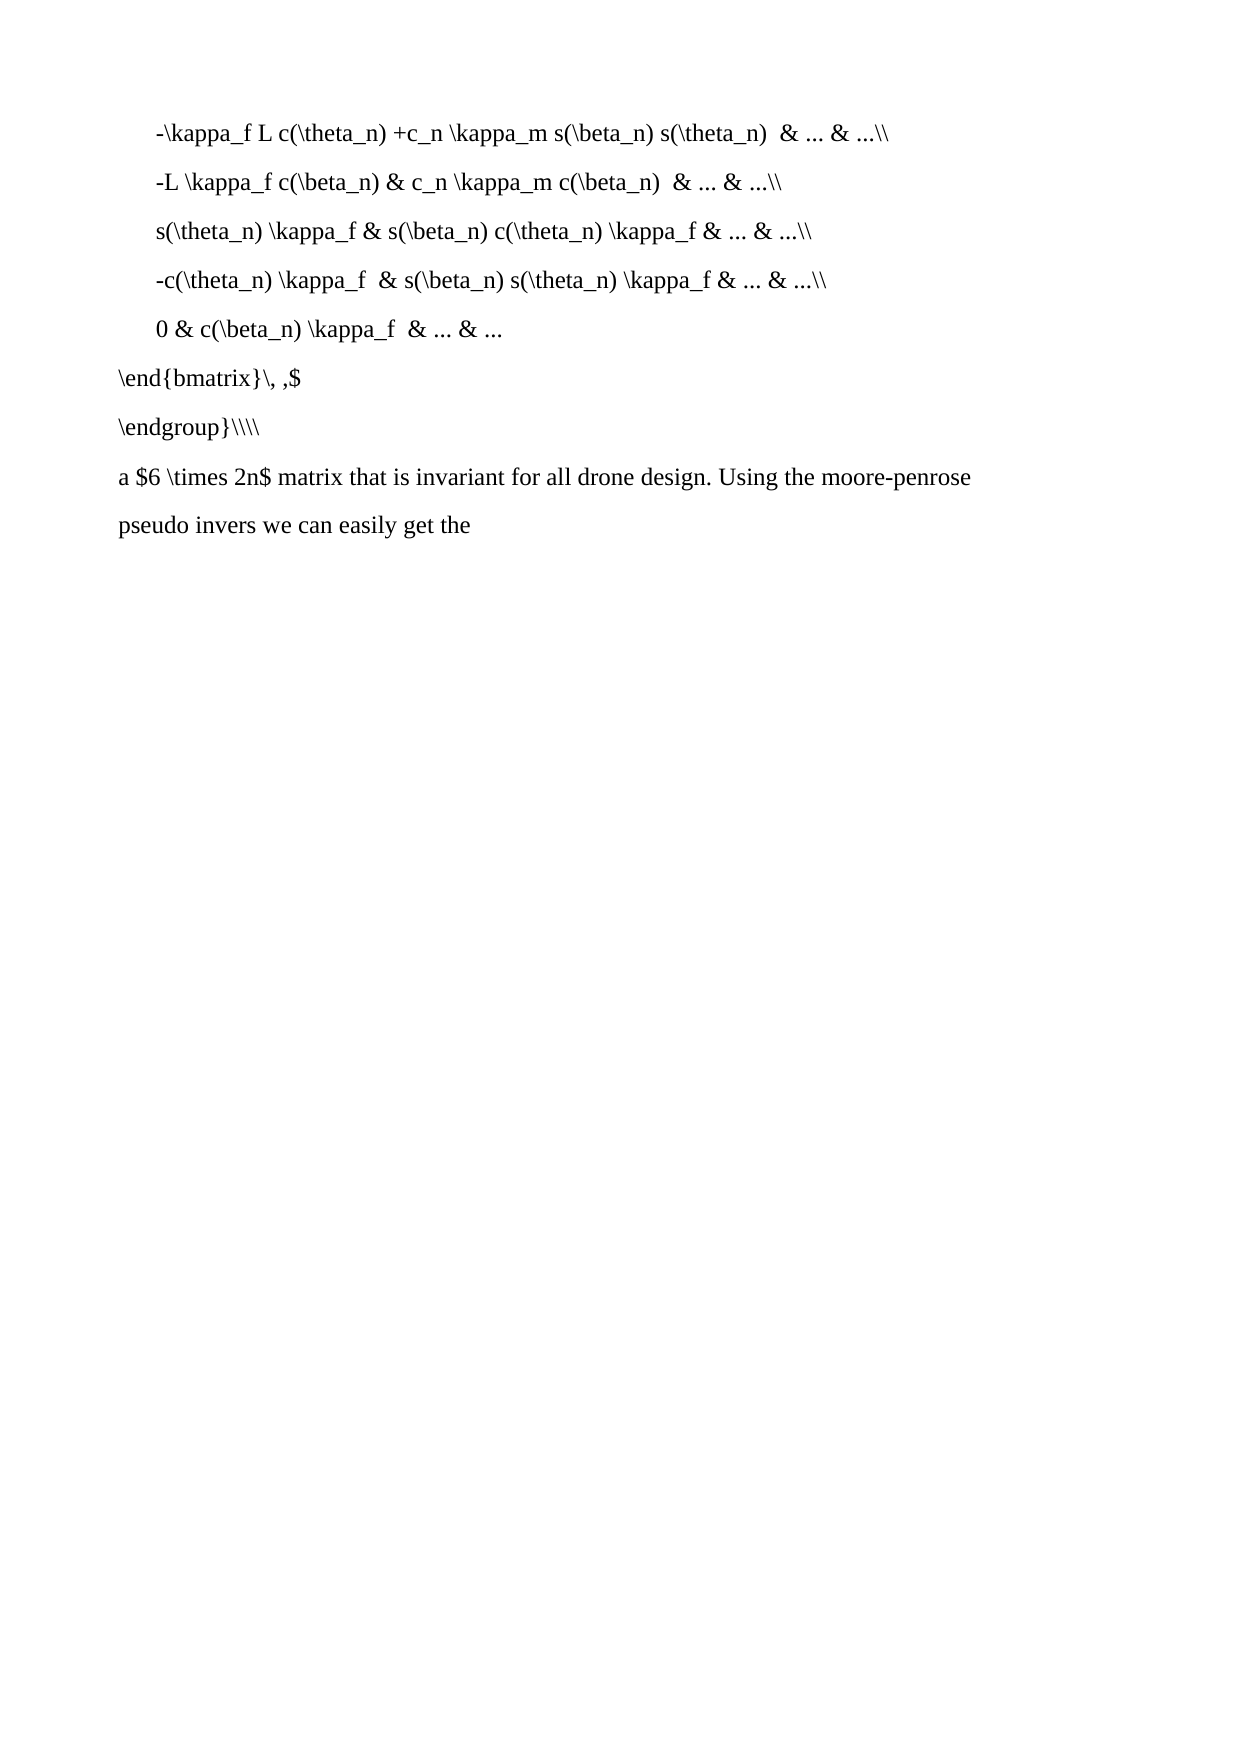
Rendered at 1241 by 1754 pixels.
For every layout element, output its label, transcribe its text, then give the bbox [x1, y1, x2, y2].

text 0 & c(\beta_n) \kappa_f & ... & ... [118, 314, 1122, 343]
text pseudo invers we can easily get the [118, 511, 1122, 539]
text -\kappa_f L c(\theta_n) +c_n \kappa_m s(\beta_n) s(\theta_n) & ... & ...\\ [118, 118, 1122, 147]
text \end{bmatrix}\, ,$ [118, 363, 1122, 392]
text -L \kappa_f c(\beta_n) & c_n \kappa_m c(\beta_n) & ... & ...\\ [118, 167, 1122, 196]
text -c(\theta_n) \kappa_f & s(\beta_n) s(\theta_n) \kappa_f & ... & ...\\ [118, 265, 1122, 294]
text s(\theta_n) \kappa_f & s(\beta_n) c(\theta_n) \kappa_f & ... & ...\\ [118, 216, 1122, 245]
text a $6 \times 2n$ matrix that is invariant for all drone design. Using the moore-penrose [118, 462, 1122, 490]
text \endgroup}\\\\ [118, 412, 1122, 441]
